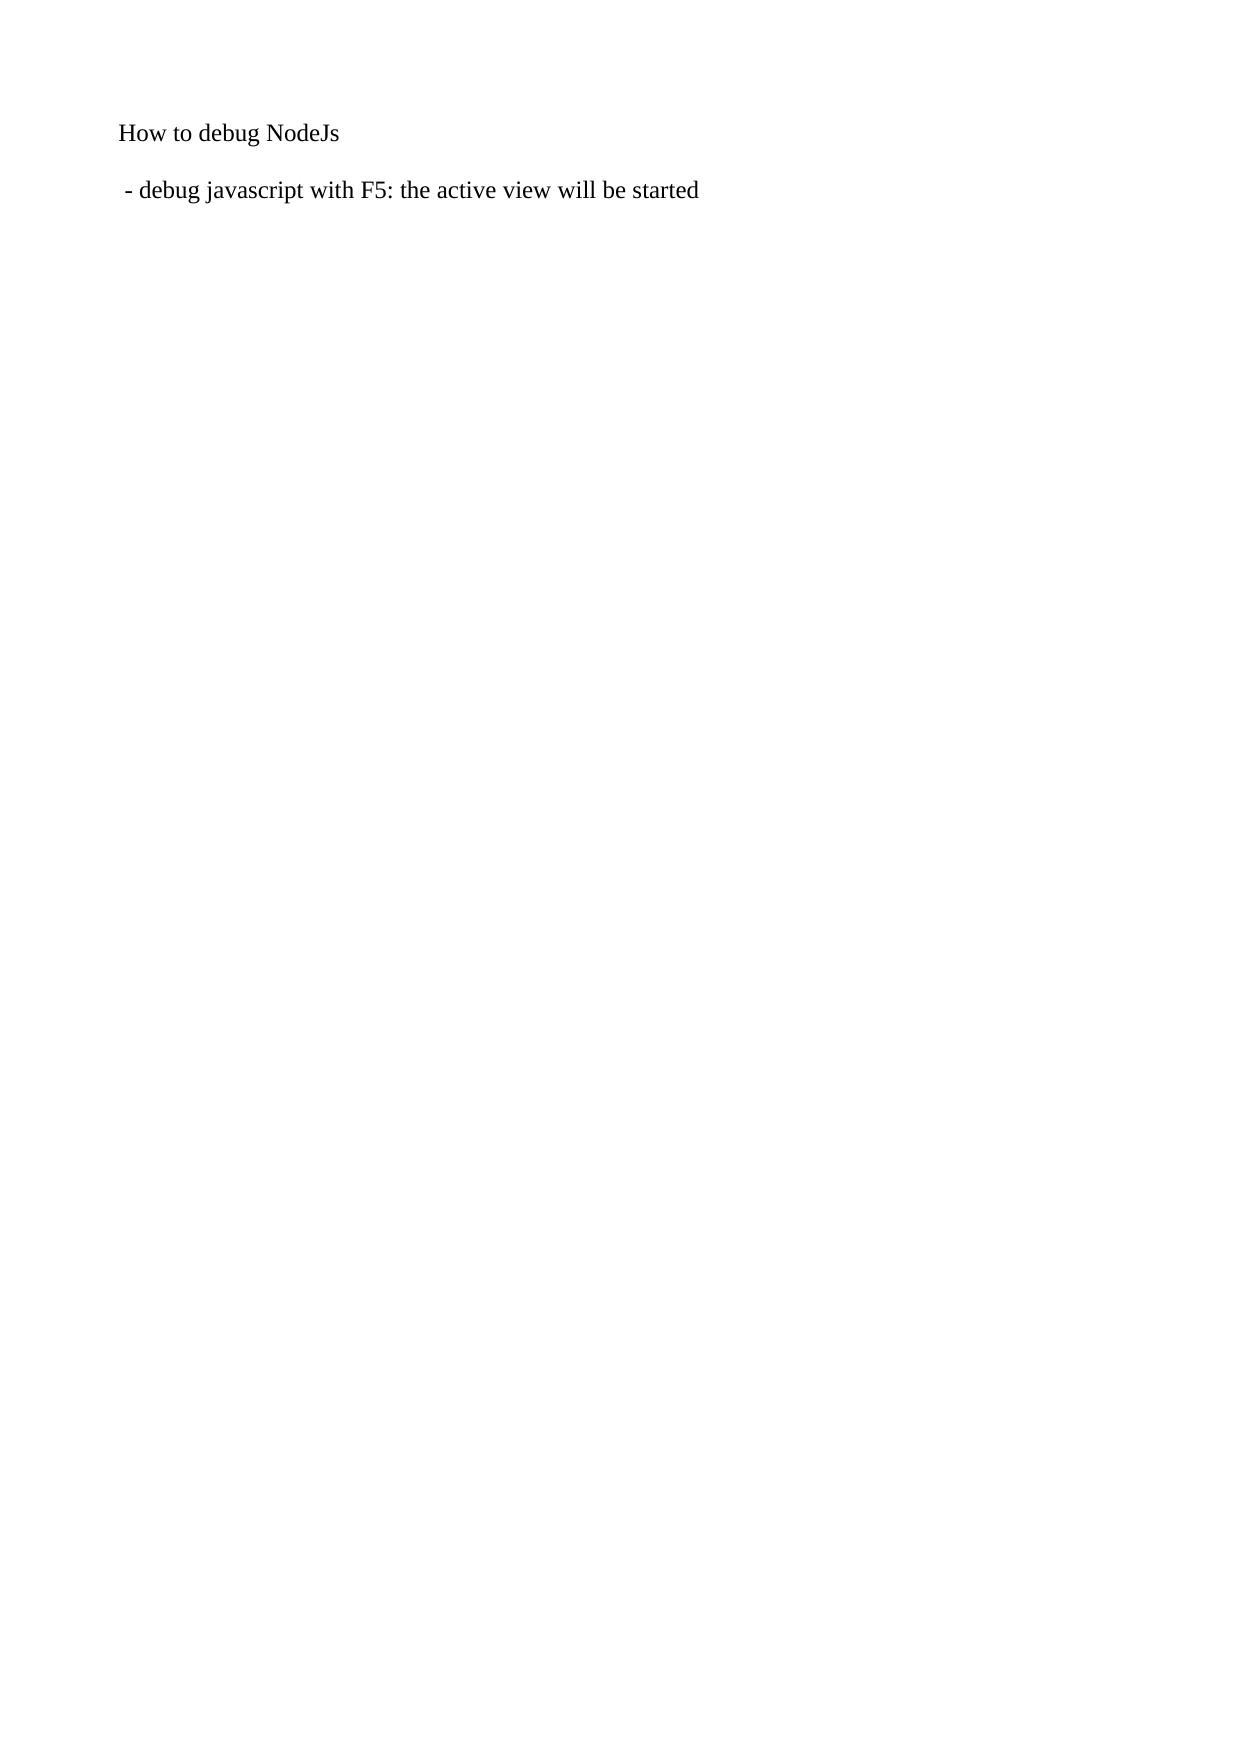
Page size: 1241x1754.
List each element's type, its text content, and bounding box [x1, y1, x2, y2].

text How to debug NodeJs [118, 118, 1122, 147]
text - debug javascript with F5: the active view will be started [118, 176, 1122, 204]
